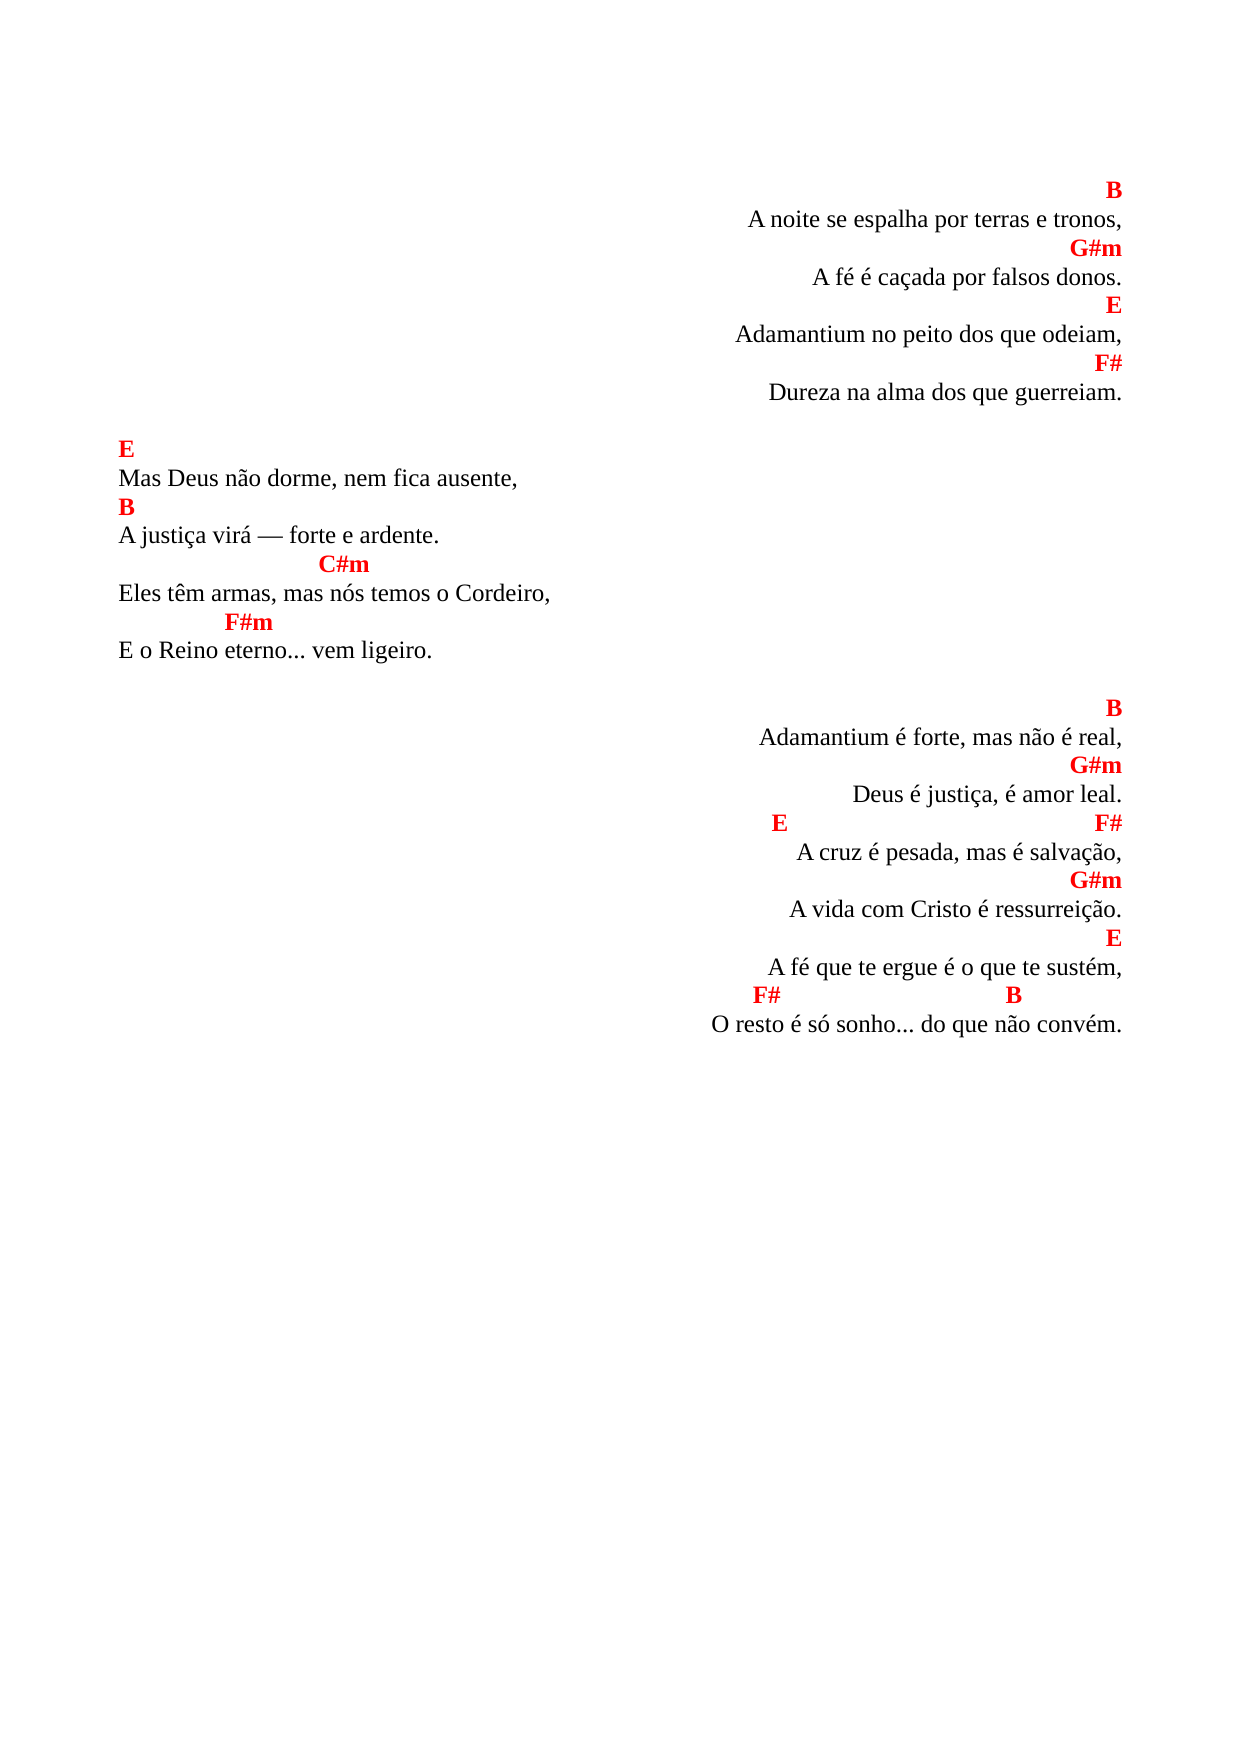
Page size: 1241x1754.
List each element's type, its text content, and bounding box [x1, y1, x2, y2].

text F# [118, 348, 1122, 377]
text Eles têm armas, mas nós temos o Cordeiro, [118, 578, 1122, 607]
text Mas Deus não dorme, nem fica ausente, [118, 463, 1122, 492]
text G#m Deus é justiça, é amor leal. [118, 751, 1122, 808]
text F# B O resto é só sonho... do que não convém. [118, 981, 1122, 1038]
text E o Reino eterno... vem ligeiro. [118, 636, 1122, 664]
text G#m [118, 866, 1122, 894]
text B [118, 176, 1122, 204]
text G#m [118, 233, 1122, 262]
text Dureza na alma dos que guerreiam. [118, 377, 1122, 406]
text E A fé que te ergue é o que te sustém, [118, 923, 1122, 981]
text E [118, 291, 1122, 319]
text E [118, 434, 1122, 463]
text A fé é caçada por falsos donos. [118, 262, 1122, 291]
text A justiça virá — forte e ardente. [118, 521, 1122, 549]
text Adamantium no peito dos que odeiam, [118, 319, 1122, 348]
text F#m [118, 607, 1122, 636]
text B [118, 693, 1122, 722]
text A cruz é pesada, mas é salvação, [118, 837, 1122, 866]
text A noite se espalha por terras e tronos, [118, 204, 1122, 233]
text Adamantium é forte, mas não é real, [118, 722, 1122, 751]
text A vida com Cristo é ressurreição. [118, 894, 1122, 923]
text E F# [118, 808, 1122, 837]
text B [118, 492, 1122, 521]
text C#m [118, 549, 1122, 578]
